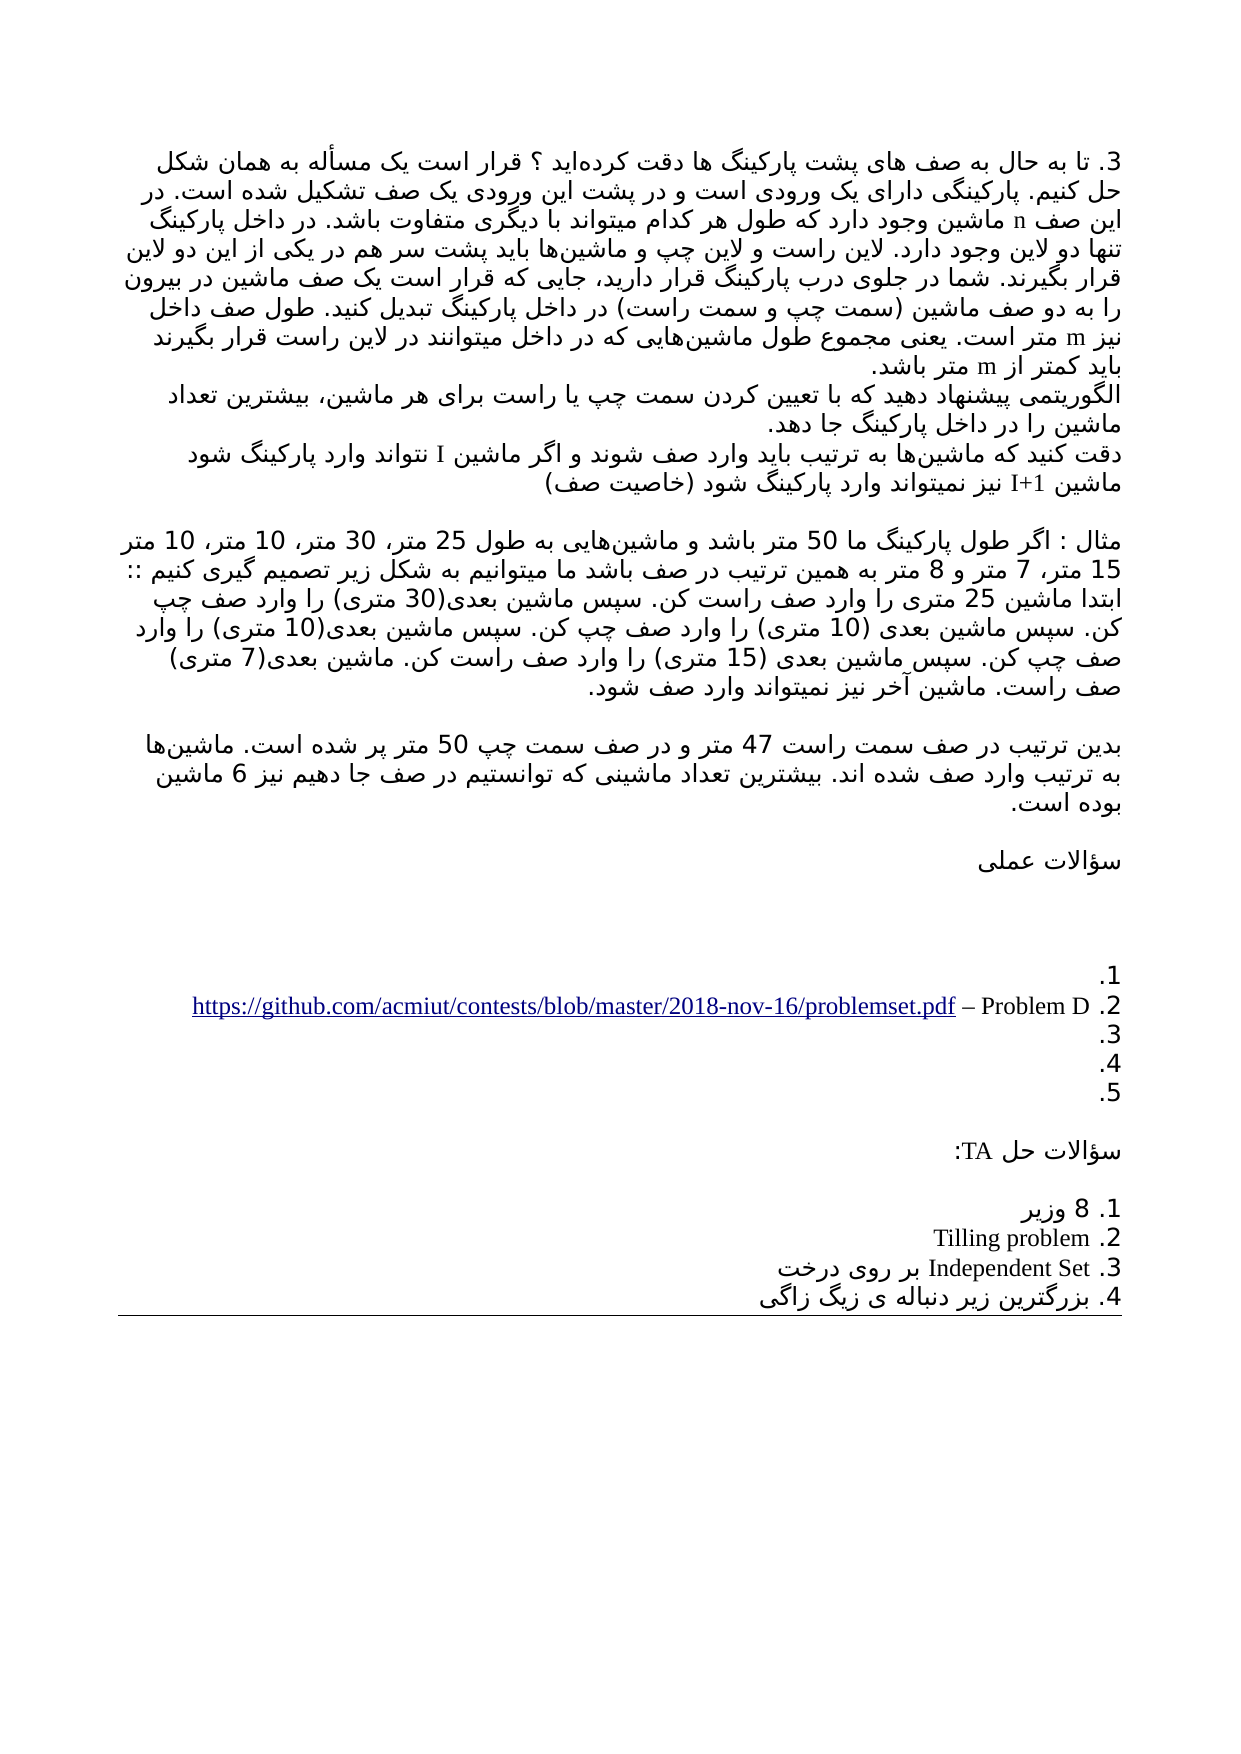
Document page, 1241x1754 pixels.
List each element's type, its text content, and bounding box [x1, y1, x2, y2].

text ابتدا ماشین 25 متری را وارد صف راست کن. سپس ماشین بعدی(30 متری) را وارد صف چپ کن. سپس ماشین بعدی (10 متری) را وارد صف چپ کن. سپس ماشین بعدی(10 متری) را وارد صف چپ کن. سپس ماشین بعدی (15 متری) را وارد صف راست کن. ماشین بعدی(7 متری) صف راست. ماشین آخر نیز نمیتواند وارد صف شود. [118, 584, 1122, 701]
text الگوریتمی پیشنهاد دهید که با تعیین کردن سمت چپ یا راست برای هر ماشین، بیشترین تعداد ماشین را در داخل پارکینگ جا دهد. [118, 381, 1122, 439]
text 1. 8 وزیر [118, 1194, 1122, 1223]
text 2. Tilling problem [118, 1223, 1122, 1253]
text 4. [118, 1049, 1122, 1078]
text 3. [118, 1020, 1122, 1049]
text بدین ترتیب در صف سمت راست 47 متر و در صف سمت چپ 50 متر پر شده است. ماشین‌ها به ترتیب وارد صف شده اند. بیشترین تعداد ماشینی که توانستیم در صف جا دهیم نیز 6 ماشین بوده است. [118, 730, 1122, 817]
text دقت کنید که ماشین‌ها به ترتیب باید وارد صف شوند و اگر ماشین I نتواند وارد پارکینگ شود ماشین I+1 نیز نمیتواند وارد پارکینگ شود (خاصیت صف) [118, 439, 1122, 497]
text سؤالات حل TA: [118, 1136, 1122, 1166]
text 4. بزرگترین زیر دنباله ی زیگ زاگی [118, 1282, 1122, 1315]
text 3. Independent Set بر روی درخت [118, 1253, 1122, 1282]
text 3. تا به حال به صف های پشت پارکینگ ها دقت کرده‌اید ؟ قرار است یک مسأله به همان شکل حل کنیم. پارکینگی دارای یک ورودی است و در پشت این ورودی یک صف تشکیل شده است. در این صف n ماشین وجود دارد که طول هر کدام میتواند با دیگری متفاوت باشد. در داخل پارکینگ تنها دو لاین وجود دارد. لاین راست و لاین چپ و ماشین‌ها باید پشت سر هم در یکی از این دو لاین قرار بگیرند. شما در جلوی درب پارکینگ قرار دارید، جایی که قرار است یک صف ماشین در بیرون را به دو صف ماشین (سمت چپ و سمت راست) در داخل پارکینگ تبدیل کنید. طول صف داخل نیز m متر است. یعنی مجموع طول ماشین‌هایی که در داخل میتوانند در لاین راست قرار بگیرند باید کمتر از m متر باشد. [118, 147, 1122, 381]
text 5. [118, 1078, 1122, 1107]
text 1. [118, 962, 1122, 991]
text 2. https://github.com/acmiut/contests/blob/master/2018-nov-16/problemset.pdf – Problem D [118, 991, 1122, 1020]
text مثال : اگر طول پارکینگ ما 50 متر باشد و ماشین‌هایی به طول 25 متر، 30 متر، 10 متر، 10 متر 15 متر، 7 متر و 8 متر به همین ترتیب در صف باشد ما میتوانیم به شکل زیر تصمیم گیری کنیم :: [118, 526, 1122, 584]
text سؤالات عملی [118, 846, 1122, 875]
